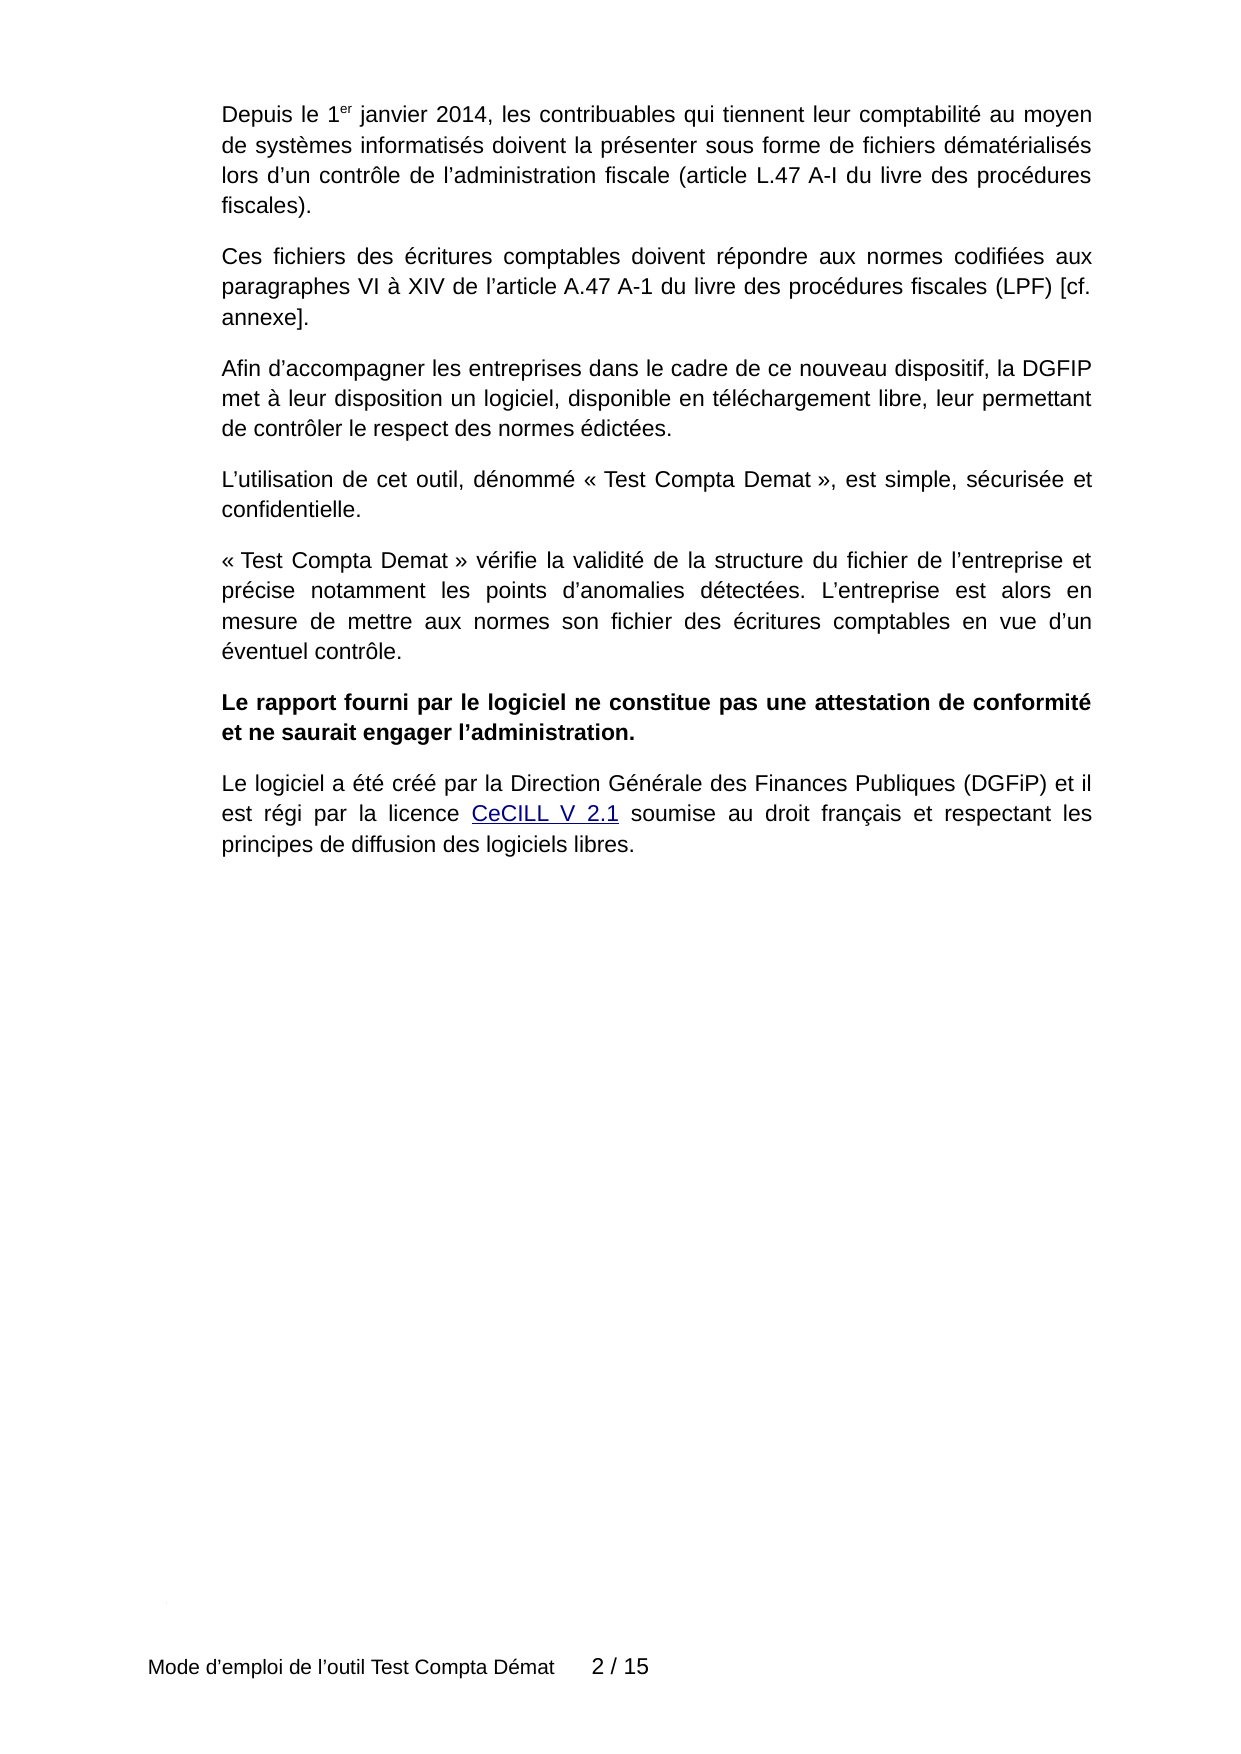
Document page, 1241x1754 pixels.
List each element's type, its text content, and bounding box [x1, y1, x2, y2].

text Ces fichiers des écritures comptables doivent répondre aux normes codifiées aux paragraphes VI à XIV de l’article A.47 A-1 du livre des procédures fiscales (LPF) [cf. annexe]. [221, 243, 1093, 330]
text Le logiciel a été créé par la Direction Générale des Finances Publiques (DGFiP) et il est régi par la licence CeCILL V 2.1 soumise au droit français et respectant les principes de diffusion des logiciels libres. [221, 770, 1093, 857]
text L’utilisation de cet outil, dénommé « Test Compta Demat », est simple, sécurisée et confidentielle. [221, 466, 1093, 522]
text « Test Compta Demat » vérifie la validité de la structure du fichier de l’entreprise et précise notamment les points d’anomalies détectées. L’entreprise est alors en mesure de mettre aux normes son fichier des écritures comptables en vue d’un éventuel contrôle. [221, 547, 1093, 664]
text Depuis le 1er janvier 2014, les contribuables qui tiennent leur comptabilité au moyen de systèmes informatisés doivent la présenter sous forme de fichiers dématérialisés lors d’un contrôle de l’administration fiscale (article L.47 A-I du livre des procédures fiscales). [221, 101, 1093, 218]
text Le rapport fourni par le logiciel ne constitue pas une attestation de conformité et ne saurait engager l’administration. [221, 689, 1093, 745]
text Afin d’accompagner les entreprises dans le cadre de ce nouveau dispositif, la DGFIP met à leur disposition un logiciel, disponible en téléchargement libre, leur permettant de contrôler le respect des normes édictées. [221, 354, 1093, 441]
